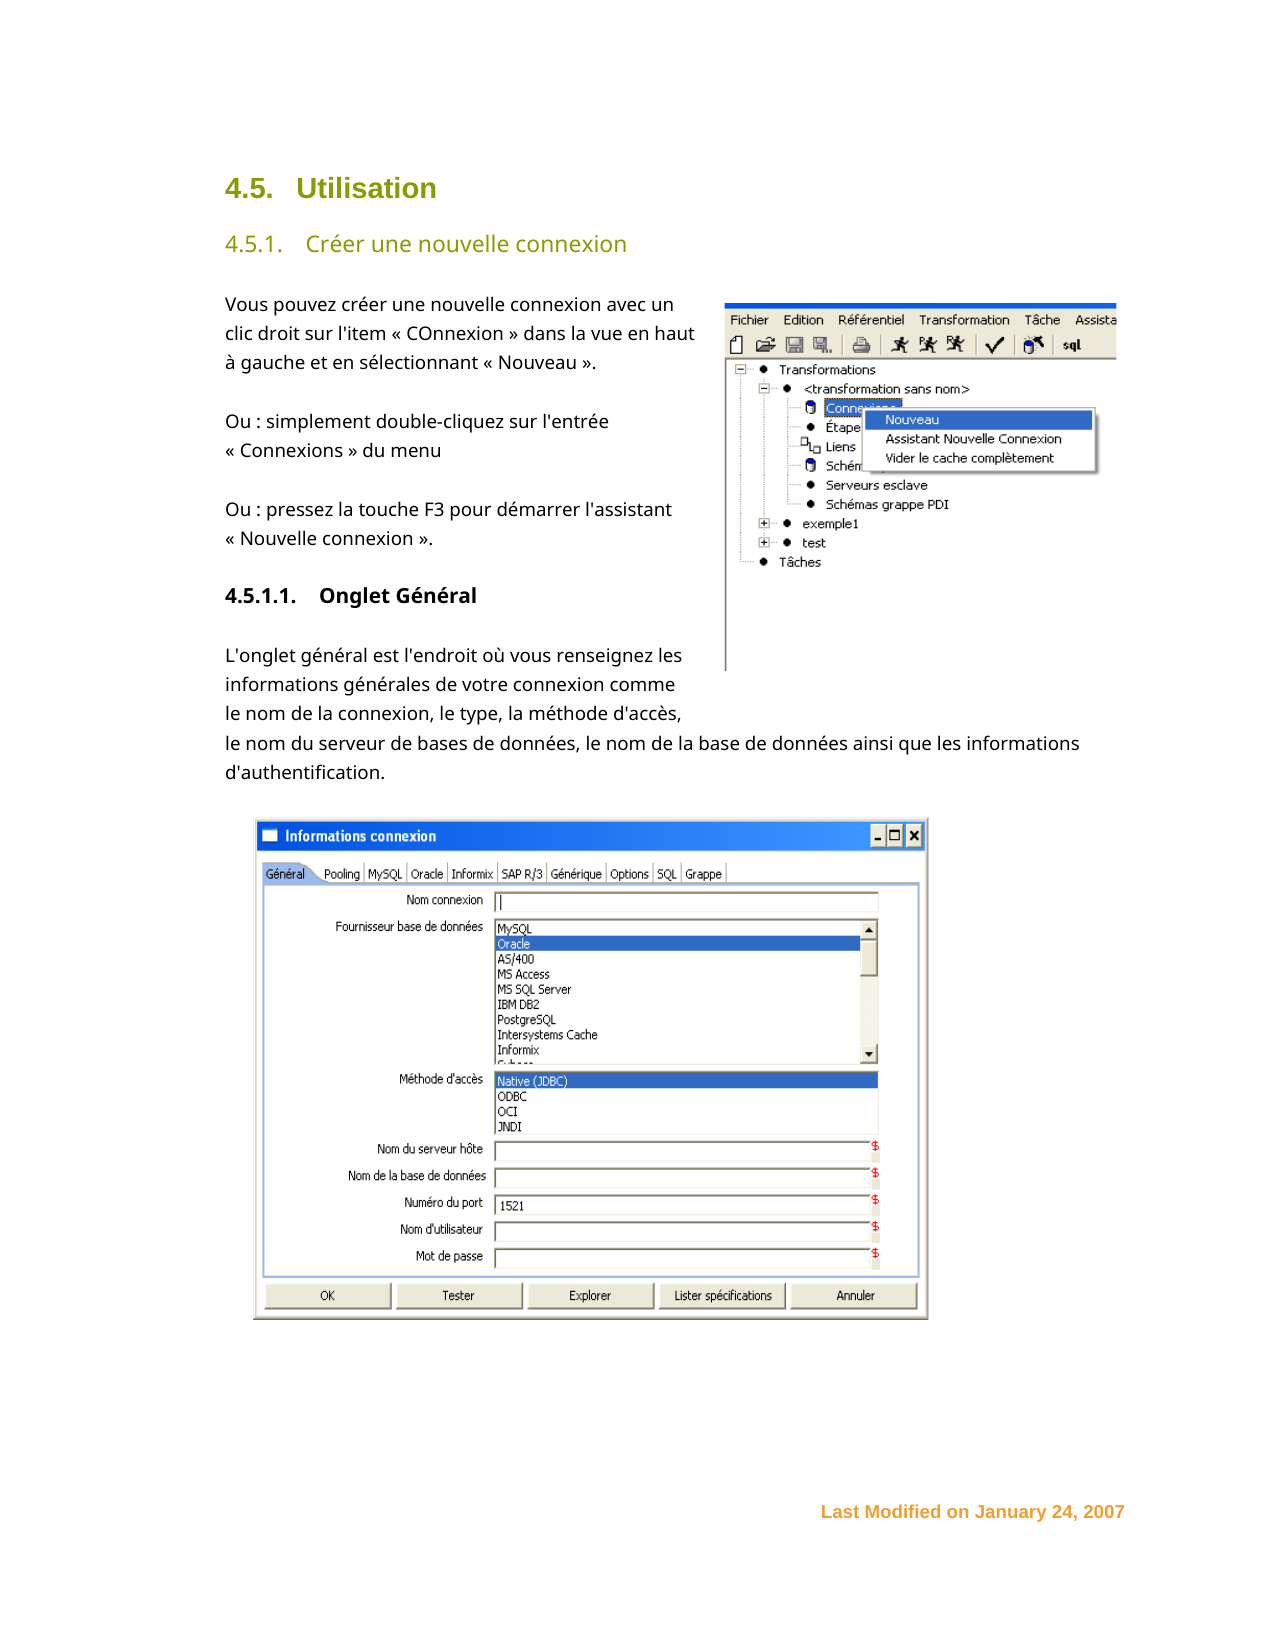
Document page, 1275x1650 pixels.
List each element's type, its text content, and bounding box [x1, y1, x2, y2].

text L'onglet général est l'endroit où vous renseignez les informations générales de votre connexion comme le nom de la connexion, le type, la méthode d'accès, le nom du serveur de bases de données, le nom de la base de données ainsi que les informations d'authentification. [225, 639, 1125, 785]
text Ou : pressez la touche F3 pour démarrer l'assistant « Nouvelle connexion ». [225, 493, 724, 551]
subtitle Onglet Général [225, 580, 724, 609]
subtitle Créer une nouvelle connexion [225, 229, 1125, 258]
text Vous pouvez créer une nouvelle connexion avec un clic droit sur l'item « COnnexion » dans la vue en haut à gauche et en sélectionnant « Nouveau ». [225, 288, 1125, 375]
text Ou : simplement double-cliquez sur l'entrée « Connexions » du menu [225, 405, 724, 463]
subtitle Utilisation [225, 175, 1125, 204]
picture [724, 303, 1117, 671]
picture [253, 817, 929, 1320]
